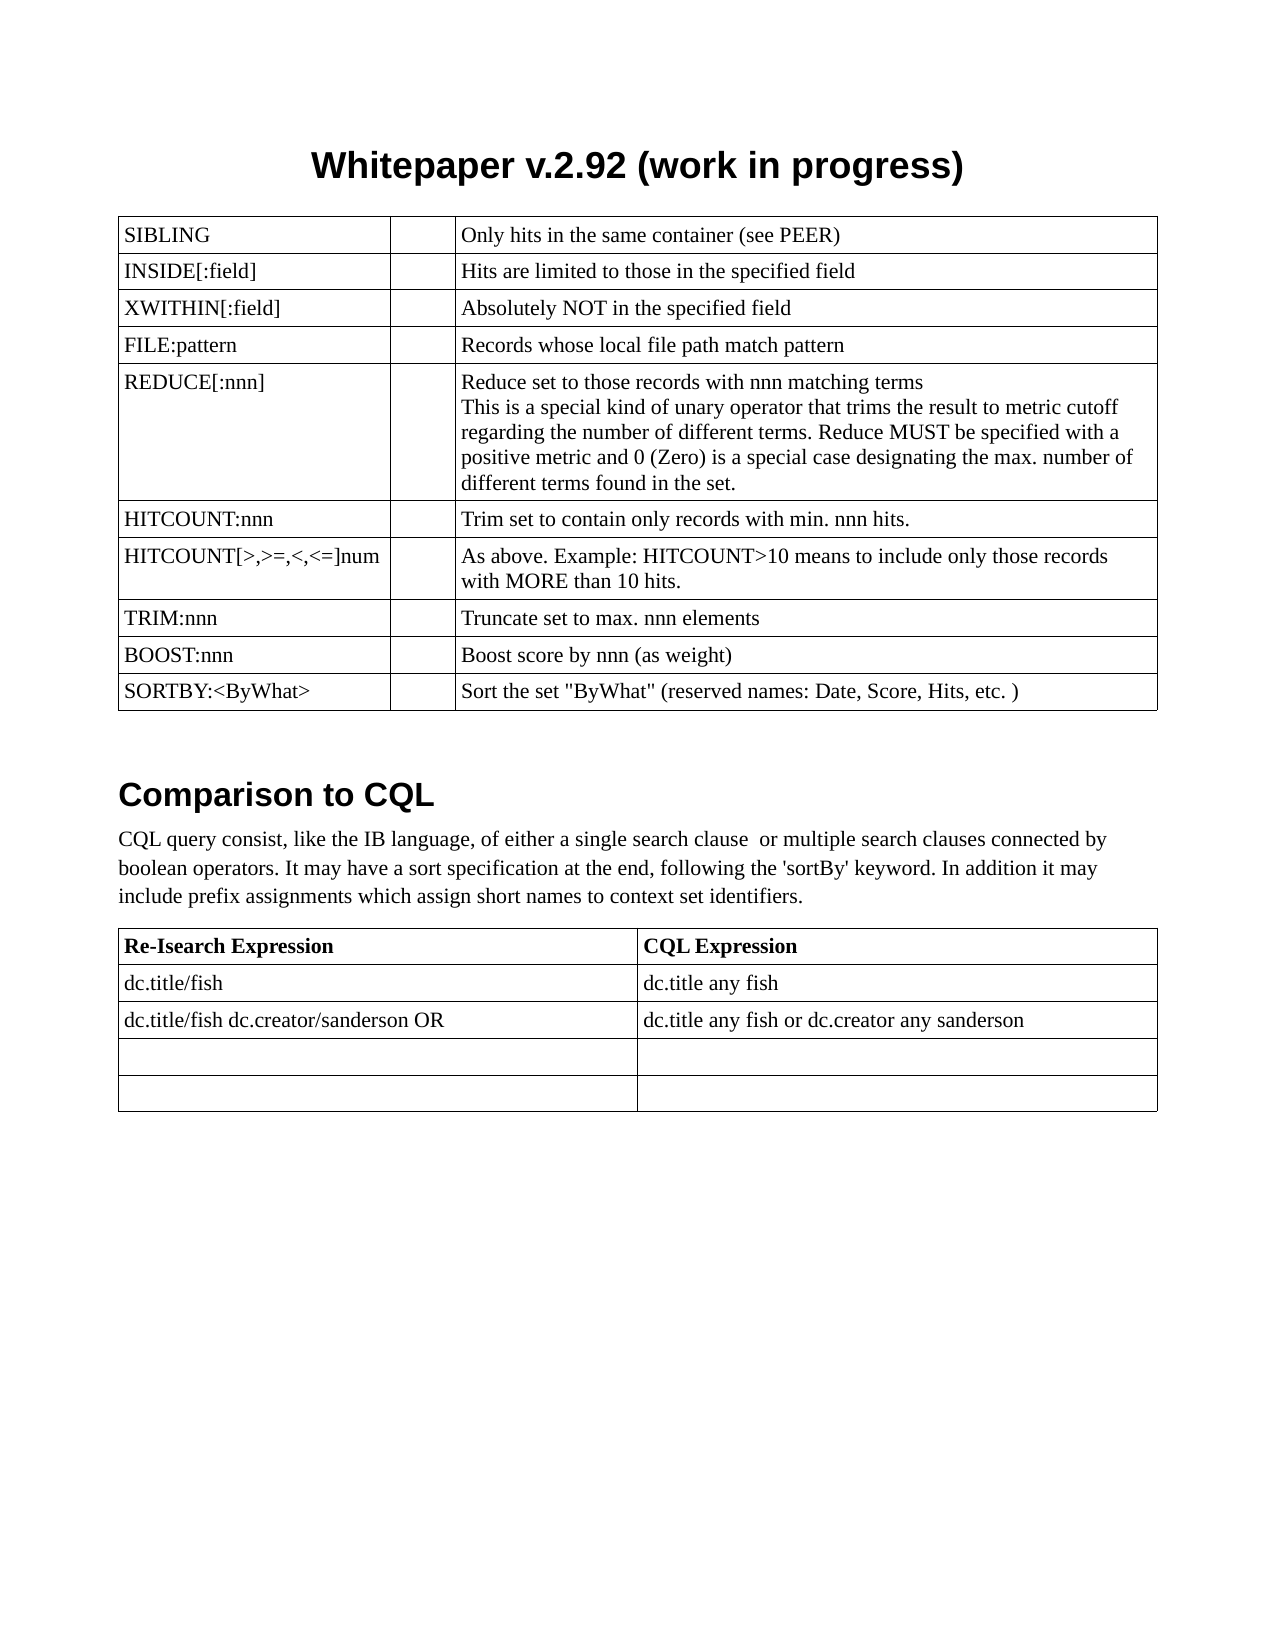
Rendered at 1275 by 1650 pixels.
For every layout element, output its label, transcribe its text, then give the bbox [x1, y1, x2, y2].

table_cell FILE:pattern [119, 327, 390, 363]
table_cell [119, 1039, 637, 1074]
table_cell [391, 217, 455, 252]
table_cell Boost score by nnn (as weight) [456, 637, 1157, 673]
table_cell [638, 1039, 1157, 1074]
table_cell BOOST:nnn [119, 637, 390, 673]
table_cell dc.title any fish or dc.creator any sanderson [638, 1002, 1157, 1038]
text CQL query consist, like the IB language, of either a single search clause or multiple search clauses connected by boolean operators. It may have a sort specification at the end, following the 'sortBy' keyword. In addition it may include prefix assignments which assign short names to context set identifiers. [118, 826, 1157, 909]
table_cell dc.title/fish [119, 965, 637, 1001]
table_cell REDUCE[:nnn] [119, 364, 390, 500]
subtitle Comparison to CQL [118, 774, 1157, 813]
table_cell [391, 538, 455, 599]
table_cell Reduce set to those records with nnn matching terms This is a special kind of unary operator that trims the result to metric cutoff regarding the number of different terms. Reduce MUST be specified with a positive metric and 0 (Zero) is a special case designating the max. number of different terms found in the set. [456, 364, 1157, 500]
table_cell [391, 501, 455, 537]
table_cell Only hits in the same container (see PEER) [456, 217, 1157, 252]
table_cell [391, 600, 455, 636]
table_cell As above. Example: HITCOUNT>10 means to include only those records with MORE than 10 hits. [456, 538, 1157, 599]
table_cell Records whose local file path match pattern [456, 327, 1157, 363]
table_cell [391, 674, 455, 709]
table_cell [638, 1076, 1157, 1111]
table_cell SORTBY:<ByWhat> [119, 674, 390, 709]
table_cell [391, 254, 455, 289]
table_cell [119, 1076, 637, 1111]
table_cell HITCOUNT[>,>=,<,<=]num [119, 538, 390, 599]
table_cell Hits are limited to those in the specified field [456, 254, 1157, 289]
table_cell [391, 327, 455, 363]
table_cell [391, 637, 455, 673]
table_cell dc.title any fish [638, 965, 1157, 1001]
table_cell XWITHIN[:field] [119, 290, 390, 326]
table_cell Truncate set to max. nnn elements [456, 600, 1157, 636]
table_cell [391, 290, 455, 326]
table_cell INSIDE[:field] [119, 254, 390, 289]
table_cell SIBLING [119, 217, 390, 252]
table_cell Trim set to contain only records with min. nnn hits. [456, 501, 1157, 537]
table_cell [391, 364, 455, 500]
table_cell Sort the set "ByWhat" (reserved names: Date, Score, Hits, etc. ) [456, 674, 1157, 709]
table_cell HITCOUNT:nnn [119, 501, 390, 537]
table_cell TRIM:nnn [119, 600, 390, 636]
table_cell Absolutely NOT in the specified field [456, 290, 1157, 326]
table_header CQL Expression [638, 929, 1157, 964]
table_header Re-Isearch Expression [119, 929, 637, 964]
table_cell dc.title/fish dc.creator/sanderson OR [119, 1002, 637, 1038]
